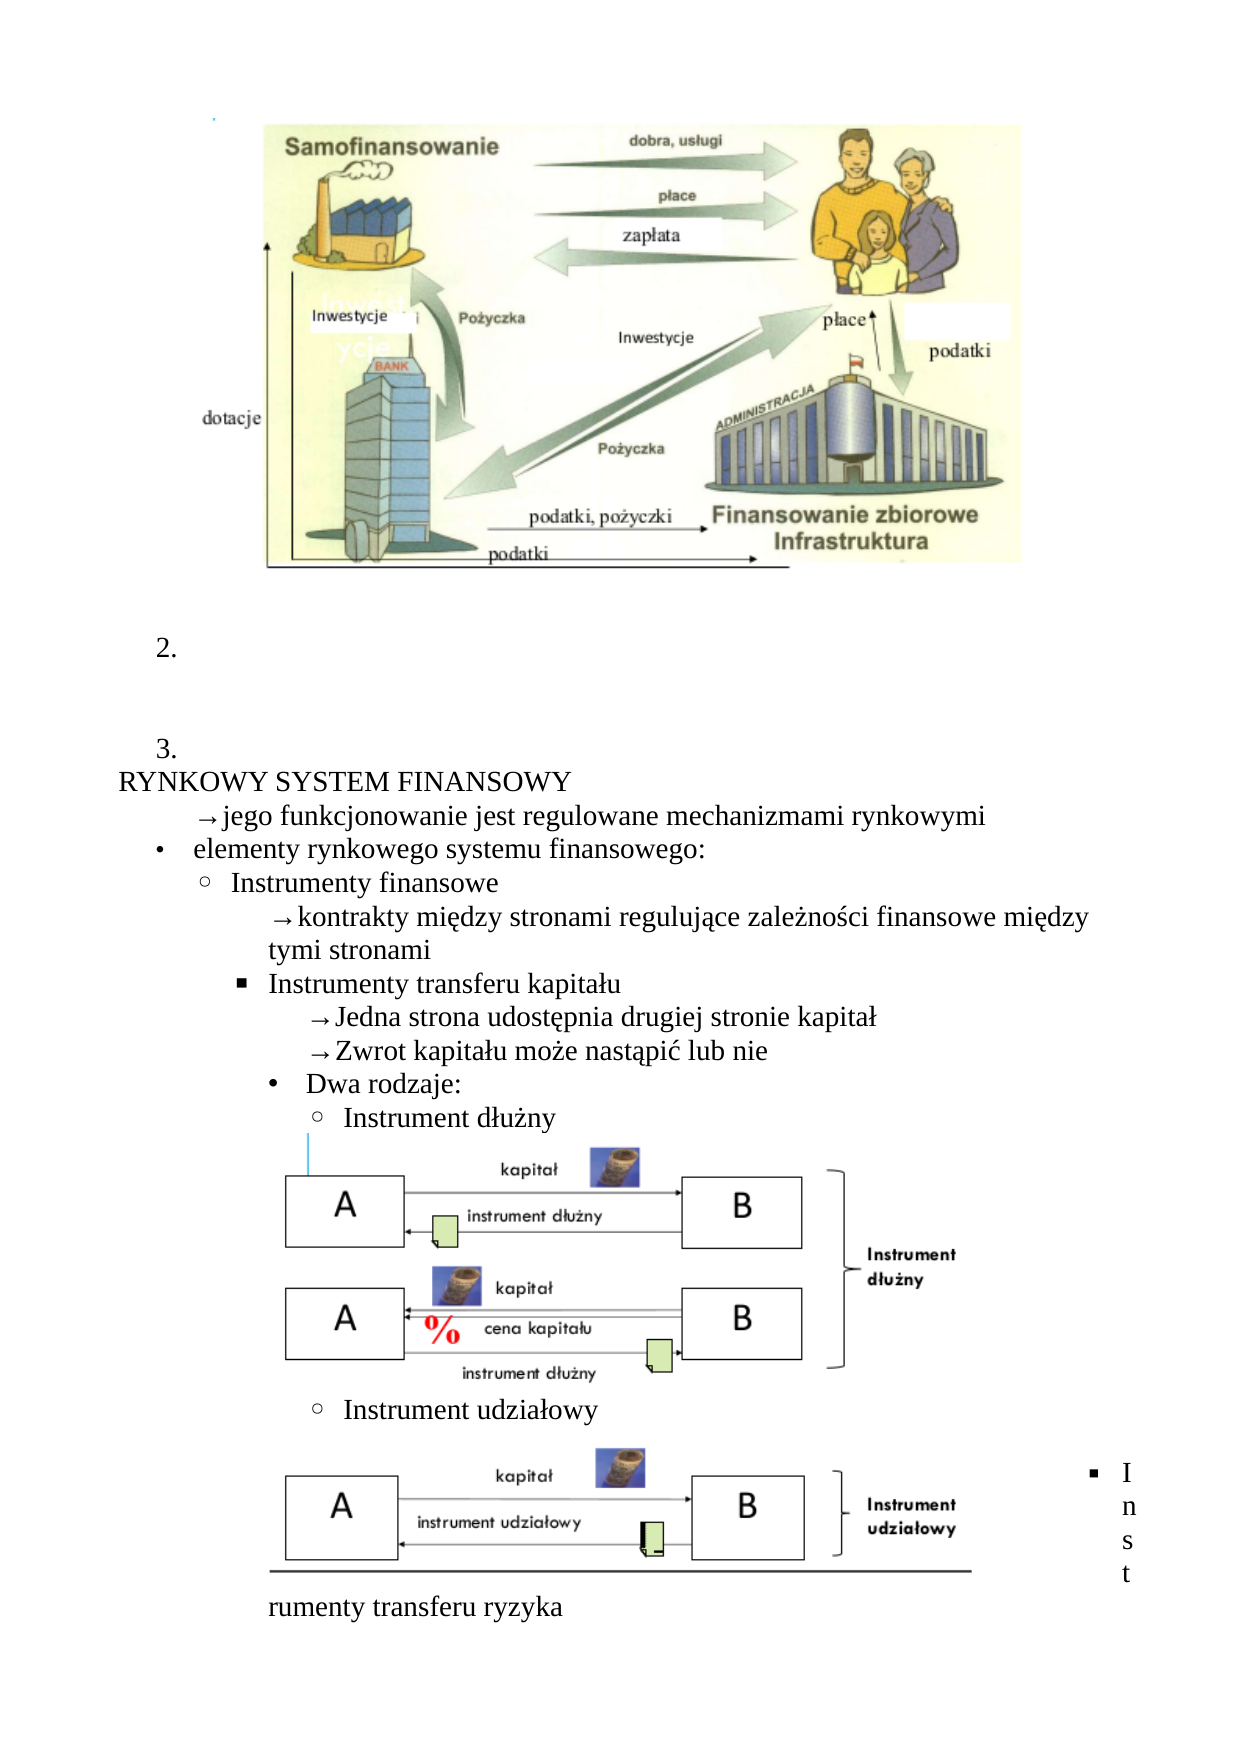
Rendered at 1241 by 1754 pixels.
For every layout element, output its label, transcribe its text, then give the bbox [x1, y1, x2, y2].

picture [198, 118, 1042, 573]
list →Zwrot kapitału może nastąpić lub nie [268, 1033, 1122, 1067]
list Instrument dłużny [306, 1100, 1122, 1134]
picture [269, 1133, 972, 1393]
list Dwa rodzaje: [268, 1067, 1122, 1100]
list →Jedna strona udostępnia drugiej stronie kapitał [268, 999, 1122, 1033]
picture [269, 1433, 972, 1573]
list →kontrakty między stronami regulujące zależności finansowe między tymi stronami [231, 899, 1122, 966]
list Instrumenty transferu kapitału [231, 966, 1122, 999]
text RYNKOWY SYSTEM FINANSOWY [118, 764, 1122, 798]
list elementy rynkowego systemu finansowego: [156, 832, 1122, 865]
list Instrument udziałowy [306, 1163, 1122, 1426]
list Instrumenty transferu ryzyka [231, 1455, 1122, 1623]
list →jego funkcjonowanie jest regulowane mechanizmami rynkowymi [156, 798, 1122, 832]
list Instrumenty finansowe [193, 865, 1122, 899]
